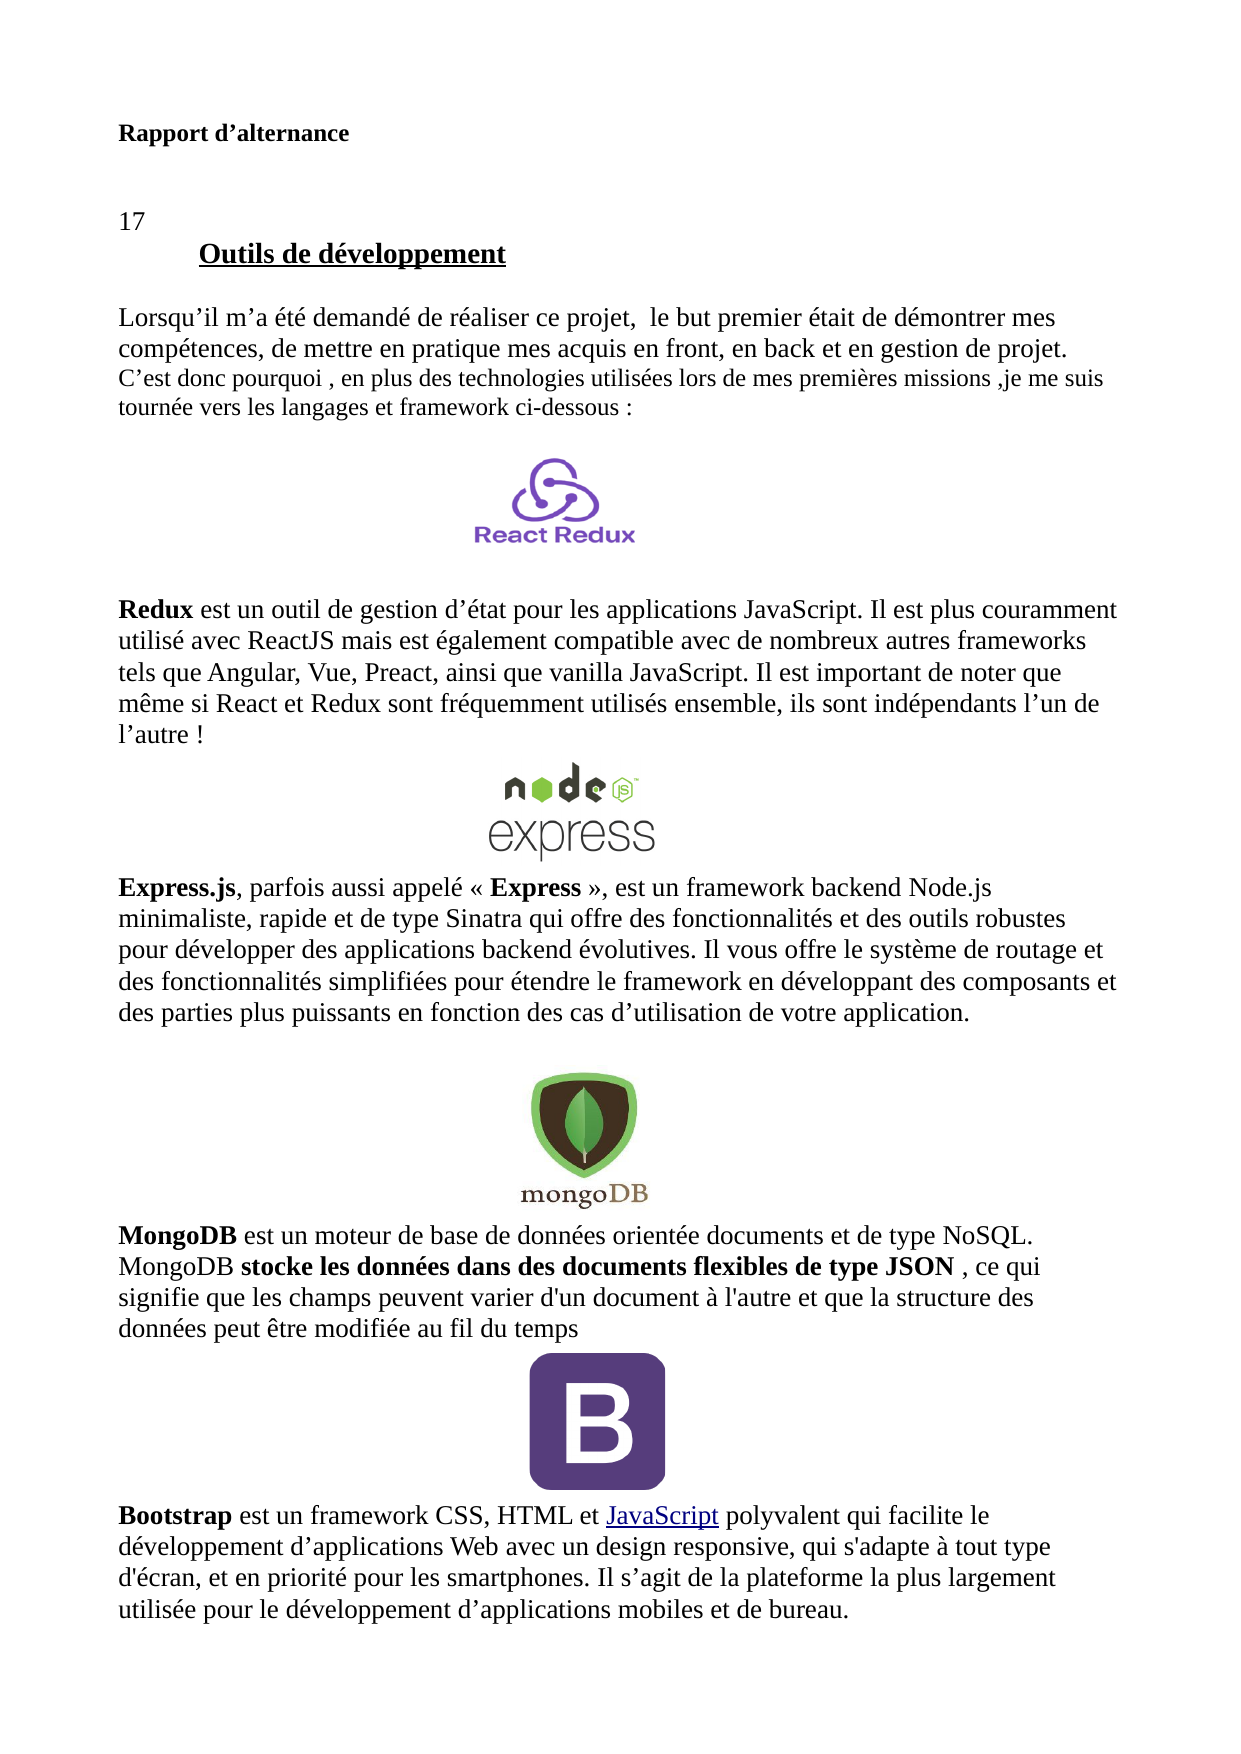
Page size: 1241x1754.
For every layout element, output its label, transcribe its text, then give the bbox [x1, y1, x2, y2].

picture [462, 433, 646, 575]
picture [529, 1353, 666, 1490]
picture [482, 757, 659, 866]
text Bootstrap est un framework CSS, HTML et JavaScript polyvalent qui facilite le développement d’applications Web avec un design responsive, qui s'adapte à tout type d'écran, et en priorité pour les smartphones. Il s’agit de la plateforme la plus largement utilisée pour le développement d’applications mobiles et de bureau. [118, 1499, 1122, 1624]
text 18 [118, 205, 1122, 236]
text MongoDB stocke les données dans des documents flexibles de type JSON , ce qui signifie que les champs peuvent varier d'un document à l'autre et que la structure des données peut être modifiée au fil du temps [118, 1250, 1122, 1343]
text C’est donc pourquoi , en plus des technologies utilisées lors de mes premières missions ,je me suis tournée vers les langages et framework ci-dessous : [118, 363, 1122, 421]
text Redux est un outil de gestion d’état pour les applications JavaScript. Il est plus couramment utilisé avec ReactJS mais est également compatible avec de nombreux autres frameworks tels que Angular, Vue, Preact, ainsi que vanilla JavaScript. Il est important de noter que même si React et Redux sont fréquemment utilisés ensemble, ils sont indépendants l’un de l’autre ! [118, 593, 1122, 749]
text Outils de développement [118, 236, 1122, 270]
text MongoDB est un moteur de base de données orientée documents et de type NoSQL. [118, 1219, 1122, 1250]
picture [501, 1065, 667, 1216]
text Lorsqu’il m’a été demandé de réaliser ce projet, le but premier était de démontrer mes compétences, de mettre en pratique mes acquis en front, en back et en gestion de projet. [118, 301, 1122, 363]
text Express.js, parfois aussi appelé « Express », est un framework backend Node.js minimaliste, rapide et de type Sinatra qui offre des fonctionnalités et des outils robustes pour développer des applications backend évolutives. Il vous offre le système de routage et des fonctionnalités simplifiées pour étendre le framework en développant des composants et des parties plus puissants en fonction des cas d’utilisation de votre application. [118, 871, 1122, 1027]
